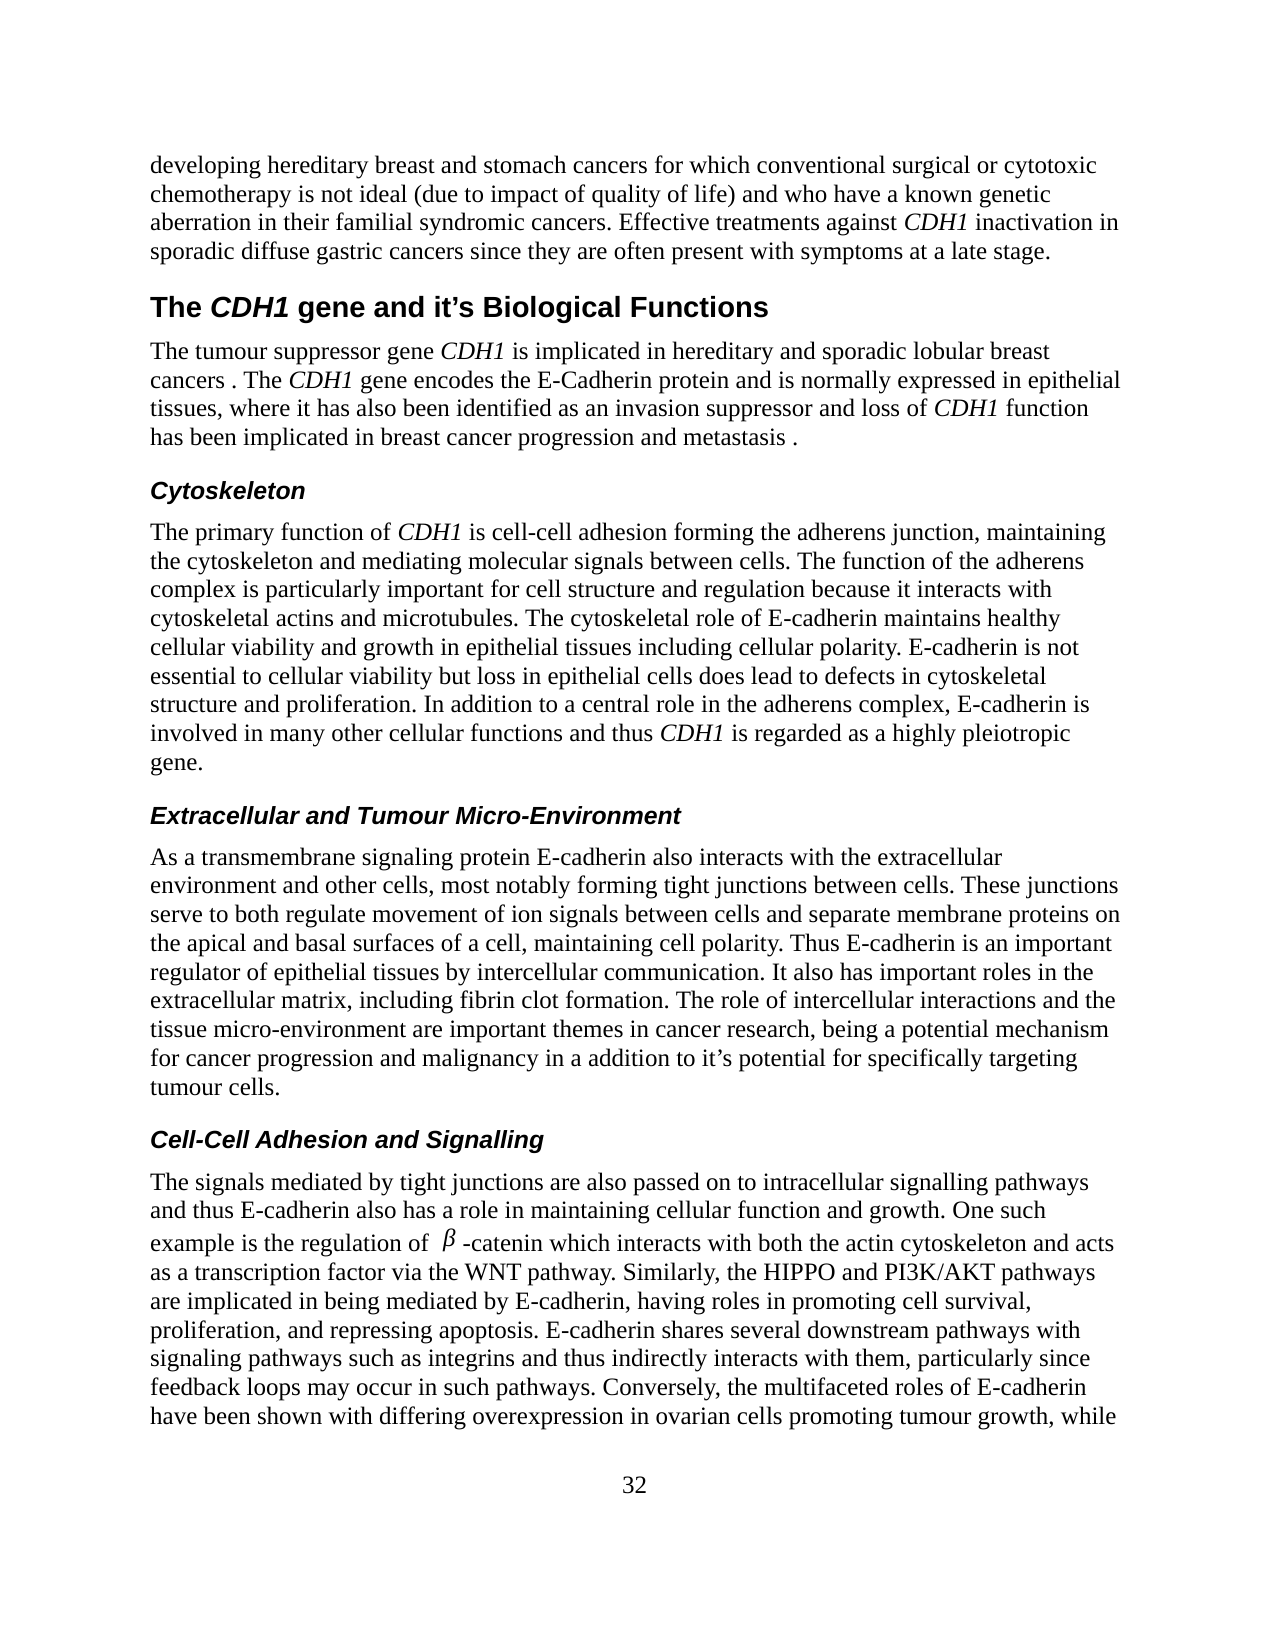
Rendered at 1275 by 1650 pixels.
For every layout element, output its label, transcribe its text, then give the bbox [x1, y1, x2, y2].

text developing hereditary breast and stomach cancers for which conventional surgical or cytotoxic chemotherapy is not ideal (due to impact of quality of life) and who have a known genetic aberration in their familial syndromic cancers. Effective treatments against CDH1 inactivation in sporadic diffuse gastric cancers since they are often present with symptoms at a late stage. [150, 150, 1125, 265]
subtitle Cell-Cell Adhesion and Signalling [150, 1126, 1125, 1154]
text The tumour suppressor gene CDH1 is implicated in hereditary and sporadic lobular breast cancers . The CDH1 gene encodes the E-Cadherin protein and is normally expressed in epithelial tissues, where it has also been identified as an invasion suppressor and loss of CDH1 function has been implicated in breast cancer progression and metastasis . [150, 336, 1125, 451]
subtitle Extracellular and Tumour Micro-Environment [150, 801, 1125, 829]
text As a transmembrane signaling protein E-cadherin also interacts with the extracellular environment and other cells, most notably forming tight junctions between cells. These junctions serve to both regulate movement of ion signals between cells and separate membrane proteins on the apical and basal surfaces of a cell, maintaining cell polarity. Thus E-cadherin is an important regulator of epithelial tissues by intercellular communication. It also has important roles in the extracellular matrix, including fibrin clot formation. The role of intercellular interactions and the tissue micro-environment are important themes in cancer research, being a potential mechanism for cancer progression and malignancy in a addition to it’s potential for specifically targeting tumour cells. [150, 842, 1125, 1101]
text The primary function of CDH1 is cell-cell adhesion forming the adherens junction, maintaining the cytoskeleton and mediating molecular signals between cells. The function of the adherens complex is particularly important for cell structure and regulation because it interacts with cytoskeletal actins and microtubules. The cytoskeletal role of E-cadherin maintains healthy cellular viability and growth in epithelial tissues including cellular polarity. E-cadherin is not essential to cellular viability but loss in epithelial cells does lead to defects in cytoskeletal structure and proliferation. In addition to a central role in the adherens complex, E-cadherin is involved in many other cellular functions and thus CDH1 is regarded as a highly pleiotropic gene. [150, 517, 1125, 776]
subtitle Cytoskeleton [150, 476, 1125, 504]
subtitle The CDH1 gene and it’s Biological Functions [150, 290, 1125, 323]
text The signals mediated by tight junctions are also passed on to intracellular signalling pathways and thus E-cadherin also has a role in maintaining cellular function and growth. One such example is the regulation of -catenin which interacts with both the actin cytoskeleton and acts as a transcription factor via the WNT pathway. Similarly, the HIPPO and PI3K/AKT pathways are implicated in being mediated by E-cadherin, having roles in promoting cell survival, proliferation, and repressing apoptosis. E-cadherin shares several downstream pathways with signaling pathways such as integrins and thus indirectly interacts with them, particularly since feedback loops may occur in such pathways. Conversely, the multifaceted roles of E-cadherin have been shown with differing overexpression in ovarian cells promoting tumour growth, while [150, 1167, 1125, 1430]
